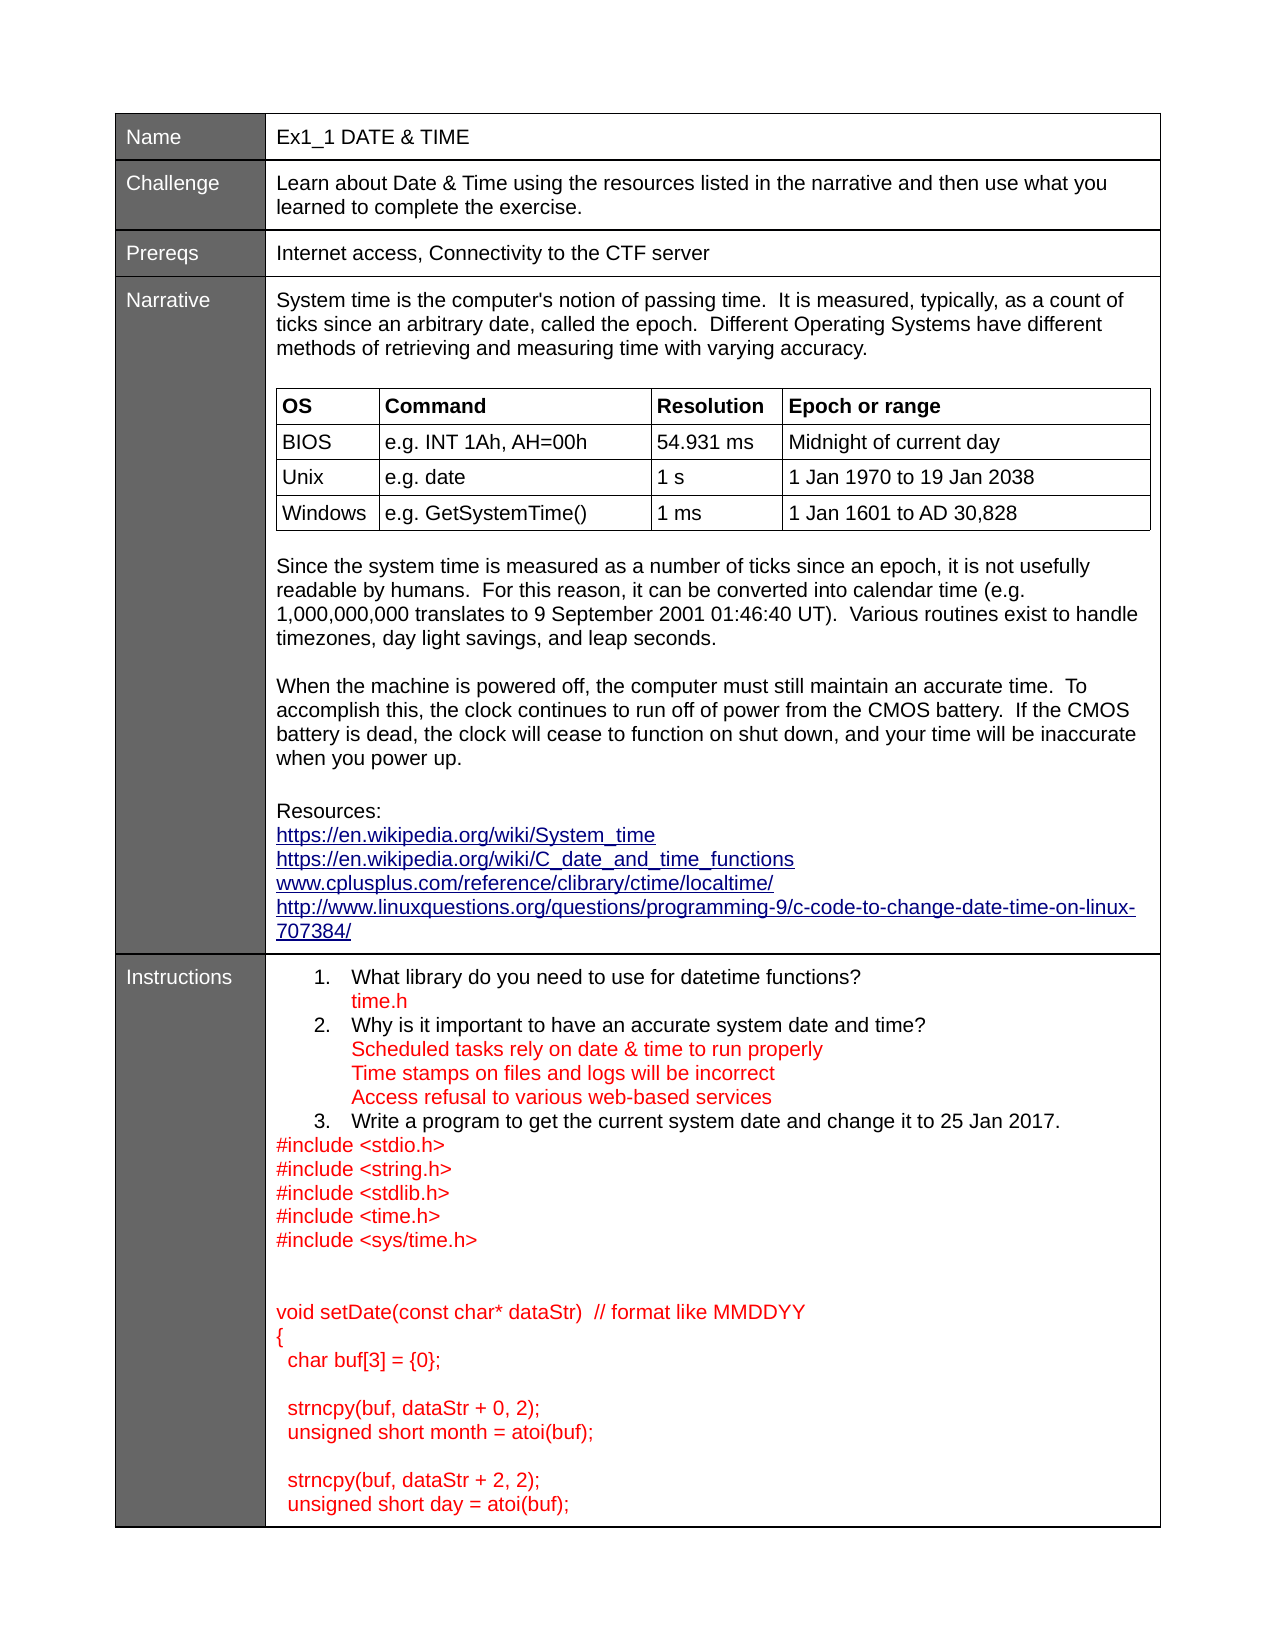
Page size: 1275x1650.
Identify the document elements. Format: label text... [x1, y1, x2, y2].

table_header Resolution [652, 389, 782, 424]
table_cell Midnight of current day [783, 425, 1150, 459]
table_cell Challenge [116, 161, 265, 229]
table_cell What library do you need to use for datetime functions? time.h Why is it important to have an accurate system date and time? Scheduled tasks rely on date & time to run properly Time stamps on files and logs will be incorrect Access refusal to various web-based services Write a program to get the current system date and change it to 25 Jan 2017. #include <stdio.h> #include <string.h> #include <stdlib.h> #include <time.h> #include <sys/time.h> void setDate(const char* dataStr) // format like MMDDYY { char buf[3] = {0}; strncpy(buf, dataStr + 0, 2); unsigned short month = atoi(buf); strncpy(buf, dataStr + 2, 2); unsigned short day = atoi(buf); [266, 955, 1160, 1526]
table_cell Internet access, Connectivity to the CTF server [266, 231, 1160, 276]
table_header Ex1_1 DATE & TIME [266, 114, 1160, 159]
table_cell Prereqs [116, 231, 265, 276]
table_cell Instructions [116, 955, 265, 1526]
table_header Name [116, 114, 265, 159]
table_header OS [277, 389, 379, 424]
table_cell 1 Jan 1970 to 19 Jan 2038 [783, 460, 1150, 495]
table_cell e.g. INT 1Ah, AH=00h [380, 425, 651, 459]
table_cell System time is the computer's notion of passing time. It is measured, typically, as a count of ticks since an arbitrary date, called the epoch. Different Operating Systems have different methods of retrieving and measuring time with varying accuracy. Since the system time is measured as a number of ticks since an epoch, it is not usefully readable by humans. For this reason, it can be converted into calendar time (e.g. 1,000,000,000 translates to 9 September 2001 01:46:40 UT). Various routines exist to handle timezones, day light savings, and leap seconds. When the machine is powered off, the computer must still maintain an accurate time. To accomplish this, the clock continues to run off of power from the CMOS battery. If the CMOS battery is dead, the clock will cease to function on shut down, and your time will be inaccurate when you power up. Resources: https://en.wikipedia.org/wiki/System_time https://en.wikipedia.org/wiki/C_date_and_time_functions www.cplusplus.com/reference/clibrary/ctime/localtime/ http://www.linuxquestions.org/questions/programming-9/c-code-to-change-date-time-on-linux-707384/ [266, 277, 1160, 953]
table_cell Windows [277, 496, 379, 530]
table_cell BIOS [277, 425, 379, 459]
table_cell e.g. date [380, 460, 651, 495]
table_cell 1 Jan 1601 to AD 30,828 [783, 496, 1150, 530]
table_cell 1 s [652, 460, 782, 495]
table_cell Unix [277, 460, 379, 495]
table_cell e.g. GetSystemTime() [380, 496, 651, 530]
table_header Epoch or range [783, 389, 1150, 424]
table_cell Narrative [116, 277, 265, 953]
table_cell 54.931 ms [652, 425, 782, 459]
table_cell 1 ms [652, 496, 782, 530]
table_header Command [380, 389, 651, 424]
table_cell Learn about Date & Time using the resources listed in the narrative and then use what you learned to complete the exercise. [266, 161, 1160, 229]
